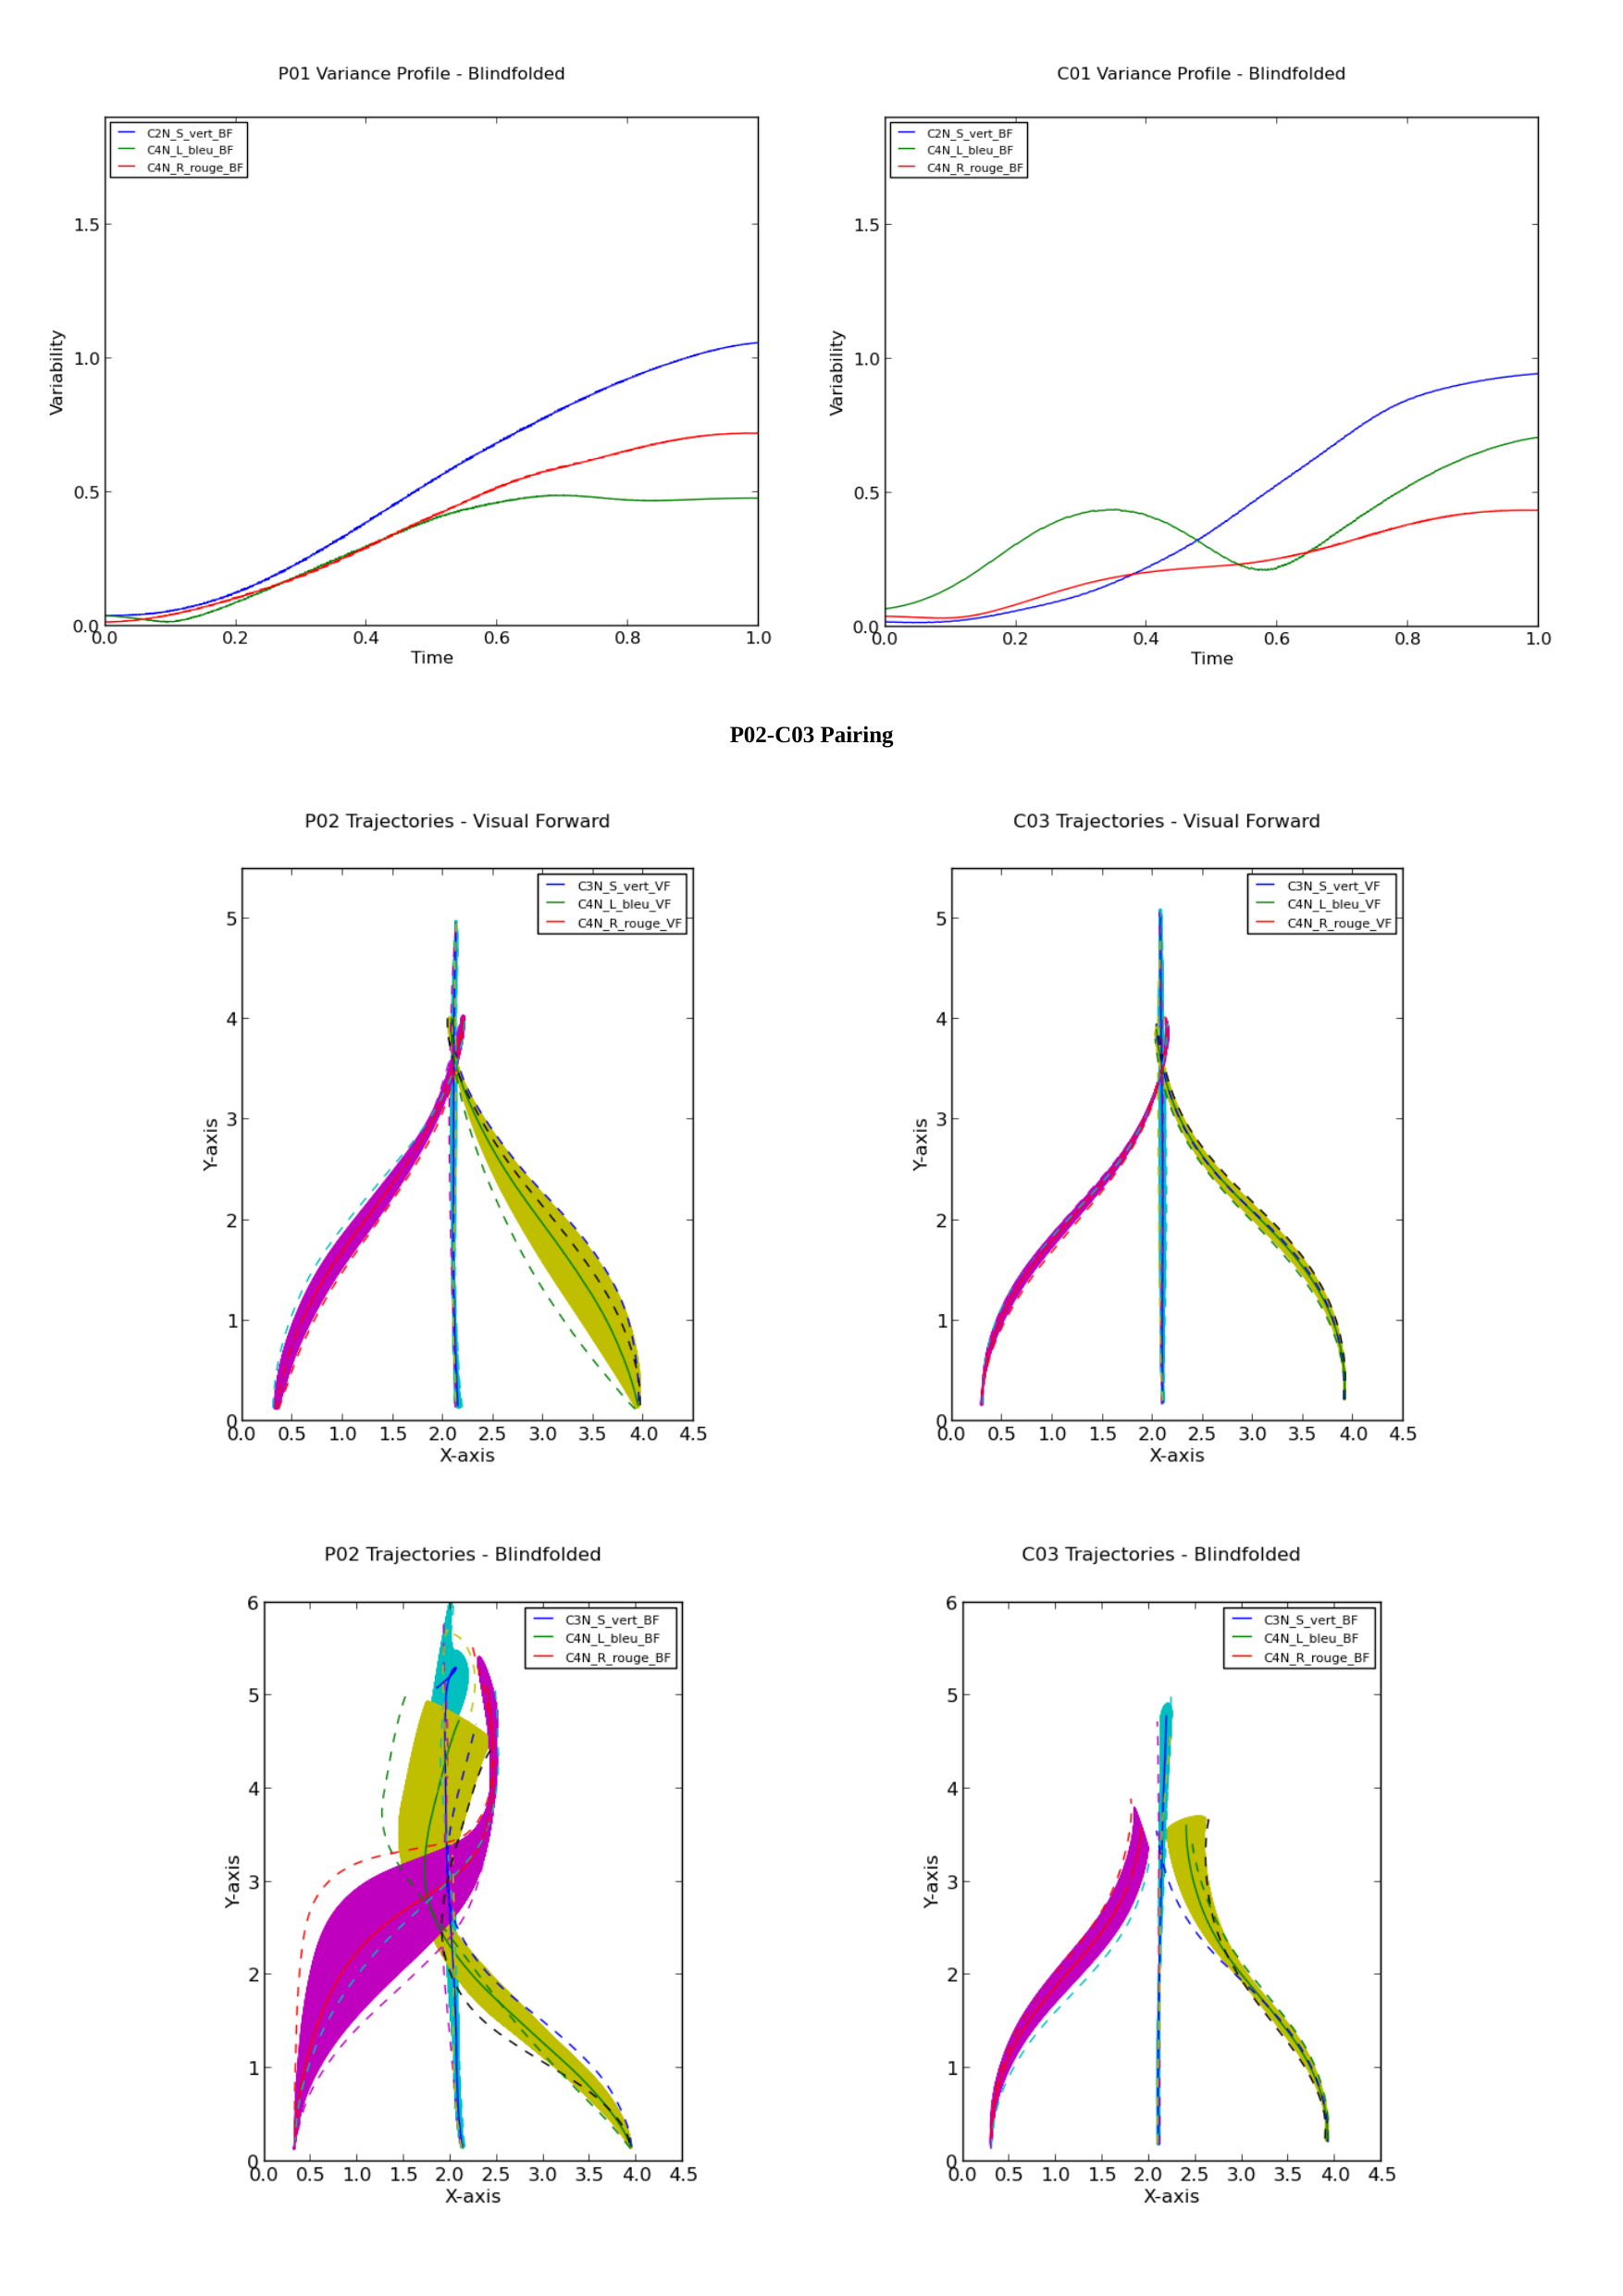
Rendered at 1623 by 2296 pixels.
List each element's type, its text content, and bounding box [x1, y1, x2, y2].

picture [0, 55, 1623, 690]
picture [0, 1533, 1623, 2231]
picture [0, 801, 1623, 1490]
text P02-C03 Pairing [109, 721, 1514, 748]
